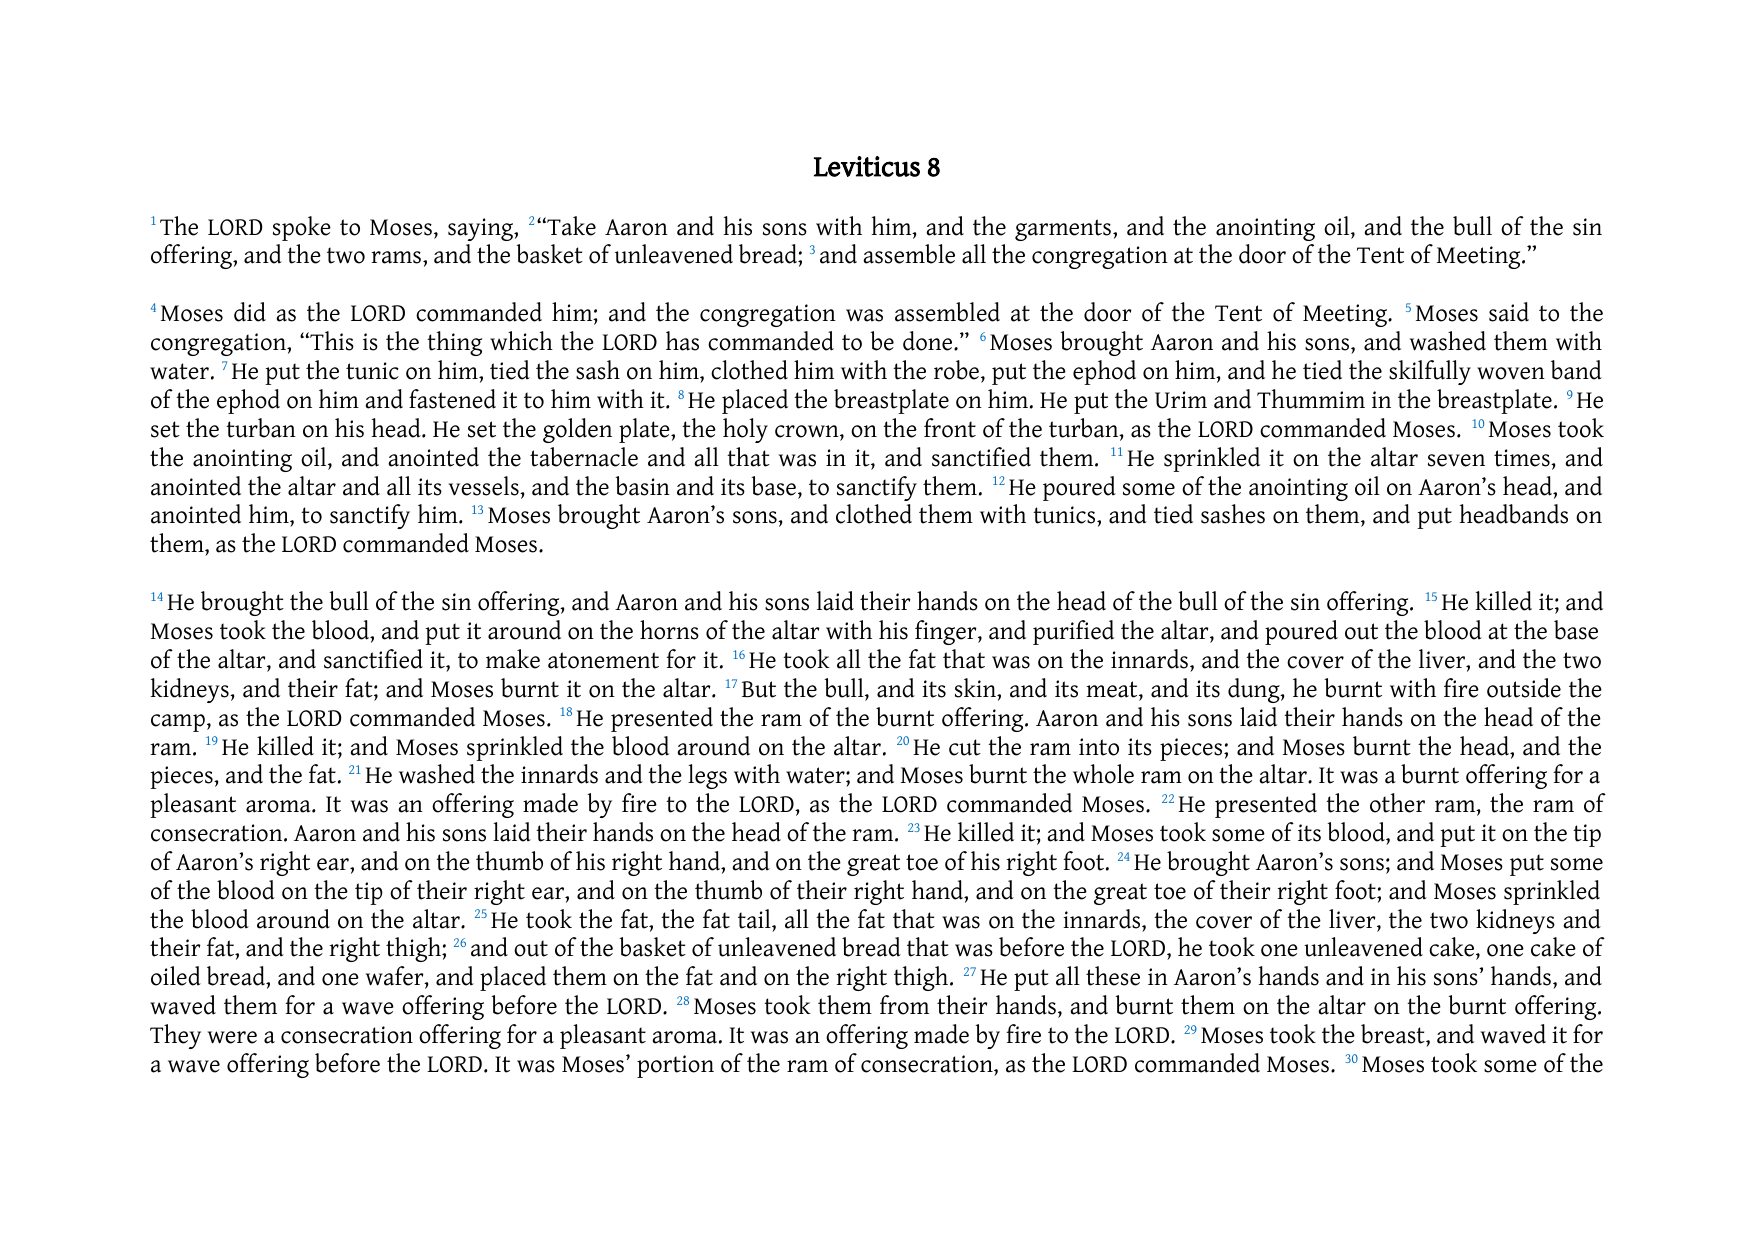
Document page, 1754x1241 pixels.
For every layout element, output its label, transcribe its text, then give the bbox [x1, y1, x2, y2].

text Leviticus 8 [150, 150, 1604, 184]
text 14 He brought the bull of the sin offering, and Aaron and his sons laid their hands on the head of the bull of the sin offering. 15 He killed it; and Moses took the blood, and put it around on the horns of the altar with his finger, and purified the altar, and poured out the blood at the base of the altar, and sanctified it, to make atonement for it. 16 He took all the fat that was on the innards, and the cover of the liver, and the two kidneys, and their fat; and Moses burnt it on the altar. 17 But the bull, and its skin, and its meat, and its dung, he burnt with fire outside the camp, as the LORD commanded Moses. 18 He presented the ram of the burnt offering. Aaron and his sons laid their hands on the head of the ram. 19 He killed it; and Moses sprinkled the blood around on the altar. 20 He cut the ram into its pieces; and Moses burnt the head, and the pieces, and the fat. 21 He washed the innards and the legs with water; and Moses burnt the whole ram on the altar. It was a burnt offering for a pleasant aroma. It was an offering made by fire to the LORD, as the LORD commanded Moses. 22 He presented the other ram, the ram of consecration. Aaron and his sons laid their hands on the head of the ram. 23 He killed it; and Moses took some of its blood, and put it on the tip of Aaron’s right ear, and on the thumb of his right hand, and on the great toe of his right foot. 24 He brought Aaron’s sons; and Moses put some of the blood on the tip of their right ear, and on the thumb of their right hand, and on the great toe of their right foot; and Moses sprinkled the blood around on the altar. 25 He took the fat, the fat tail, all the fat that was on the innards, the cover of the liver, the two kidneys and their fat, and the right thigh; 26 and out of the basket of unleavened bread that was before the LORD, he took one unleavened cake, one cake of oiled bread, and one wafer, and placed them on the fat and on the right thigh. 27 He put all these in Aaron’s hands and in his sons’ hands, and waved them for a wave offering before the LORD. 28 Moses took them from their hands, and burnt them on the altar on the burnt offering. They were a consecration offering for a pleasant aroma. It was an offering made by fire to the LORD. 29 Moses took the breast, and waved it for a wave offering before the LORD. It was Moses’ portion of the ram of consecration, as the LORD commanded Moses. 30 Moses took some of the [150, 589, 1604, 1079]
text 1 The LORD spoke to Moses, saying, 2 “Take Aaron and his sons with him, and the garments, and the anointing oil, and the bull of the sin offering, and the two rams, and the basket of unleavened bread; 3 and assemble all the congregation at the door of the Tent of Meeting.” [150, 213, 1604, 271]
text 4 Moses did as the LORD commanded him; and the congregation was assembled at the door of the Tent of Meeting. 5 Moses said to the congregation, “This is the thing which the LORD has commanded to be done.” 6 Moses brought Aaron and his sons, and washed them with water. 7 He put the tunic on him, tied the sash on him, clothed him with the robe, put the ephod on him, and he tied the skilfully woven band of the ephod on him and fastened it to him with it. 8 He placed the breastplate on him. He put the Urim and Thummim in the breastplate. 9 He set the turban on his head. He set the golden plate, the holy crown, on the front of the turban, as the LORD commanded Moses. 10 Moses took the anointing oil, and anointed the tabernacle and all that was in it, and sanctified them. 11 He sprinkled it on the altar seven times, and anointed the altar and all its vessels, and the basin and its base, to sanctify them. 12 He poured some of the anointing oil on Aaron’s head, and anointed him, to sanctify him. 13 Moses brought Aaron’s sons, and clothed them with tunics, and tied sashes on them, and put headbands on them, as the LORD commanded Moses. [150, 300, 1604, 559]
